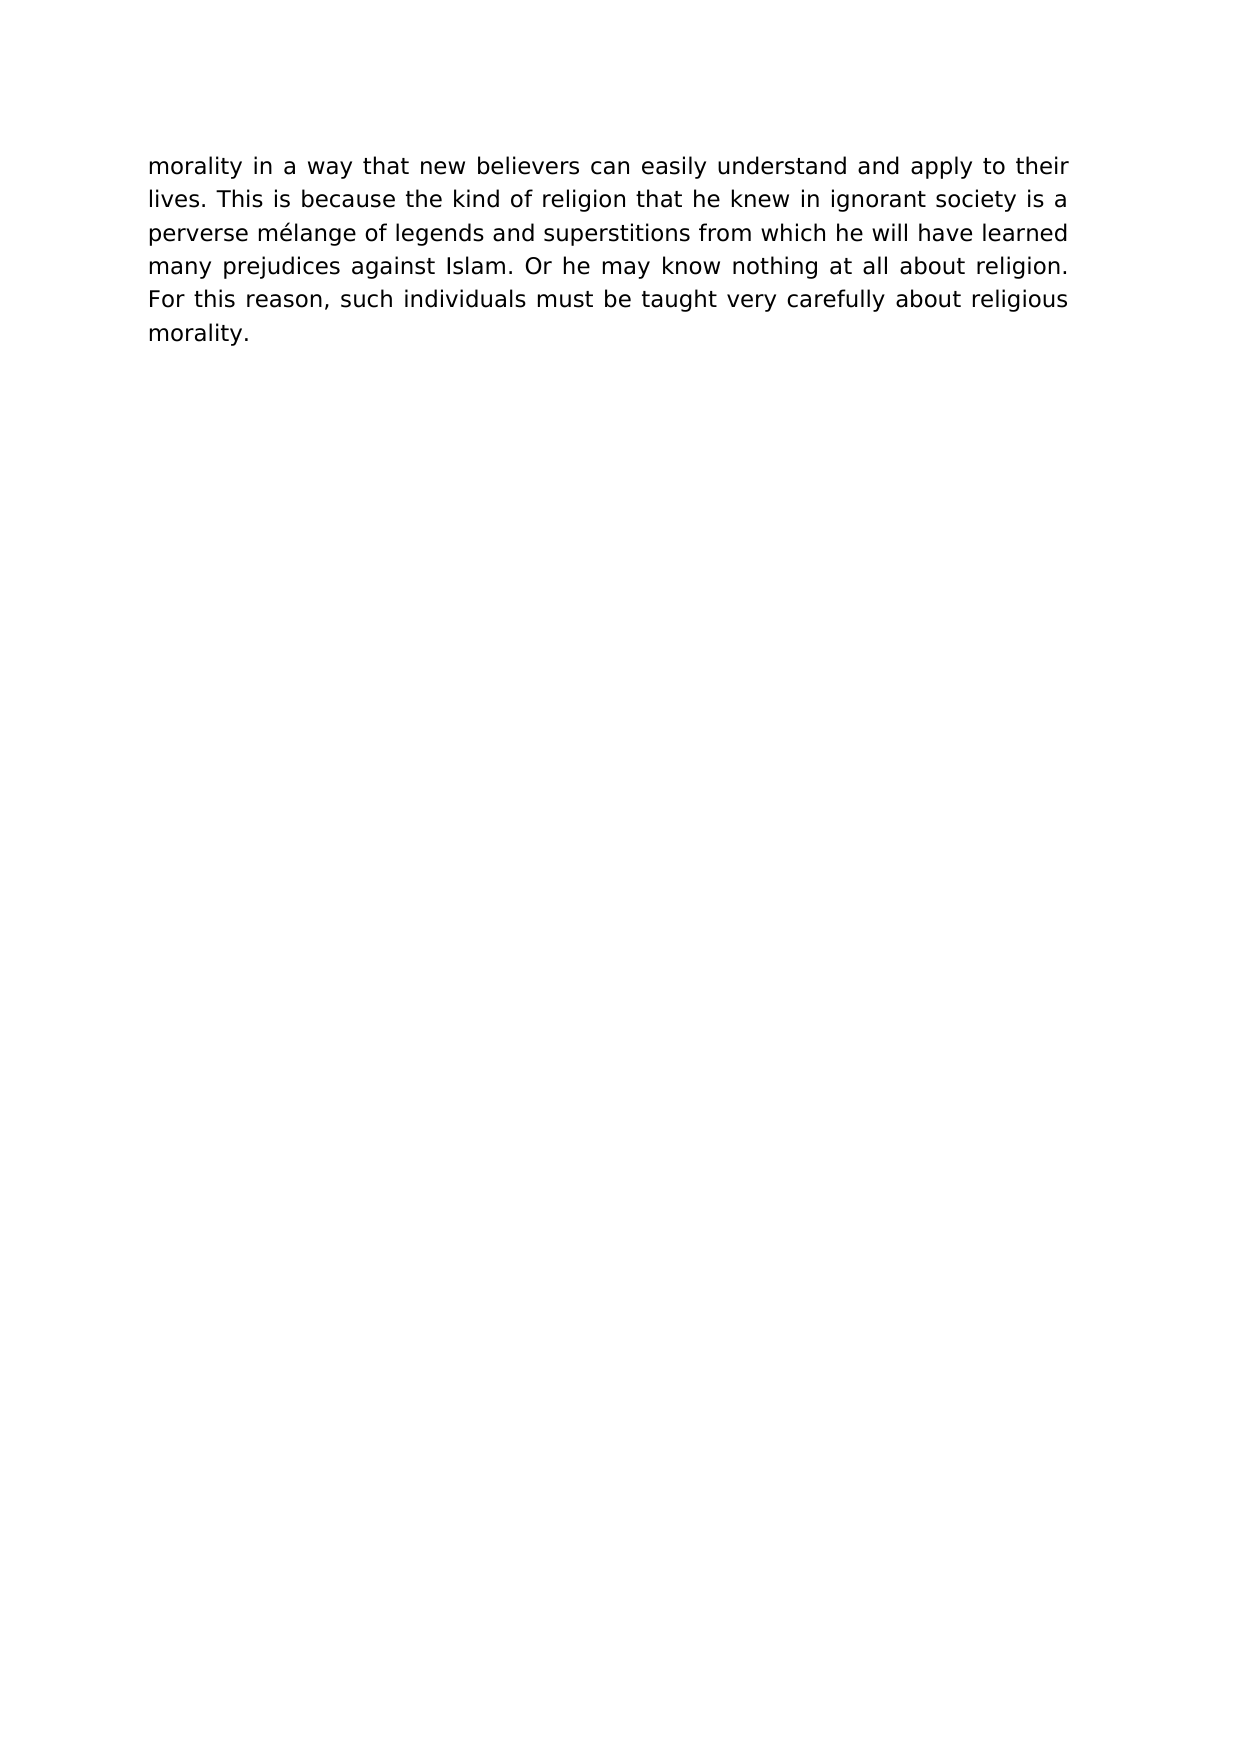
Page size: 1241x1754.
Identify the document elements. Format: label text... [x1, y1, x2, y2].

text morality in a way that new believers can easily understand and apply to their lives. This is because the kind of religion that he knew in ignorant society is a perverse mélange of legends and superstitions from which he will have learned many prejudices against Islam. Or he may know nothing at all about religion. For this reason, such individuals must be taught very carefully about religious morality. [148, 148, 1070, 348]
